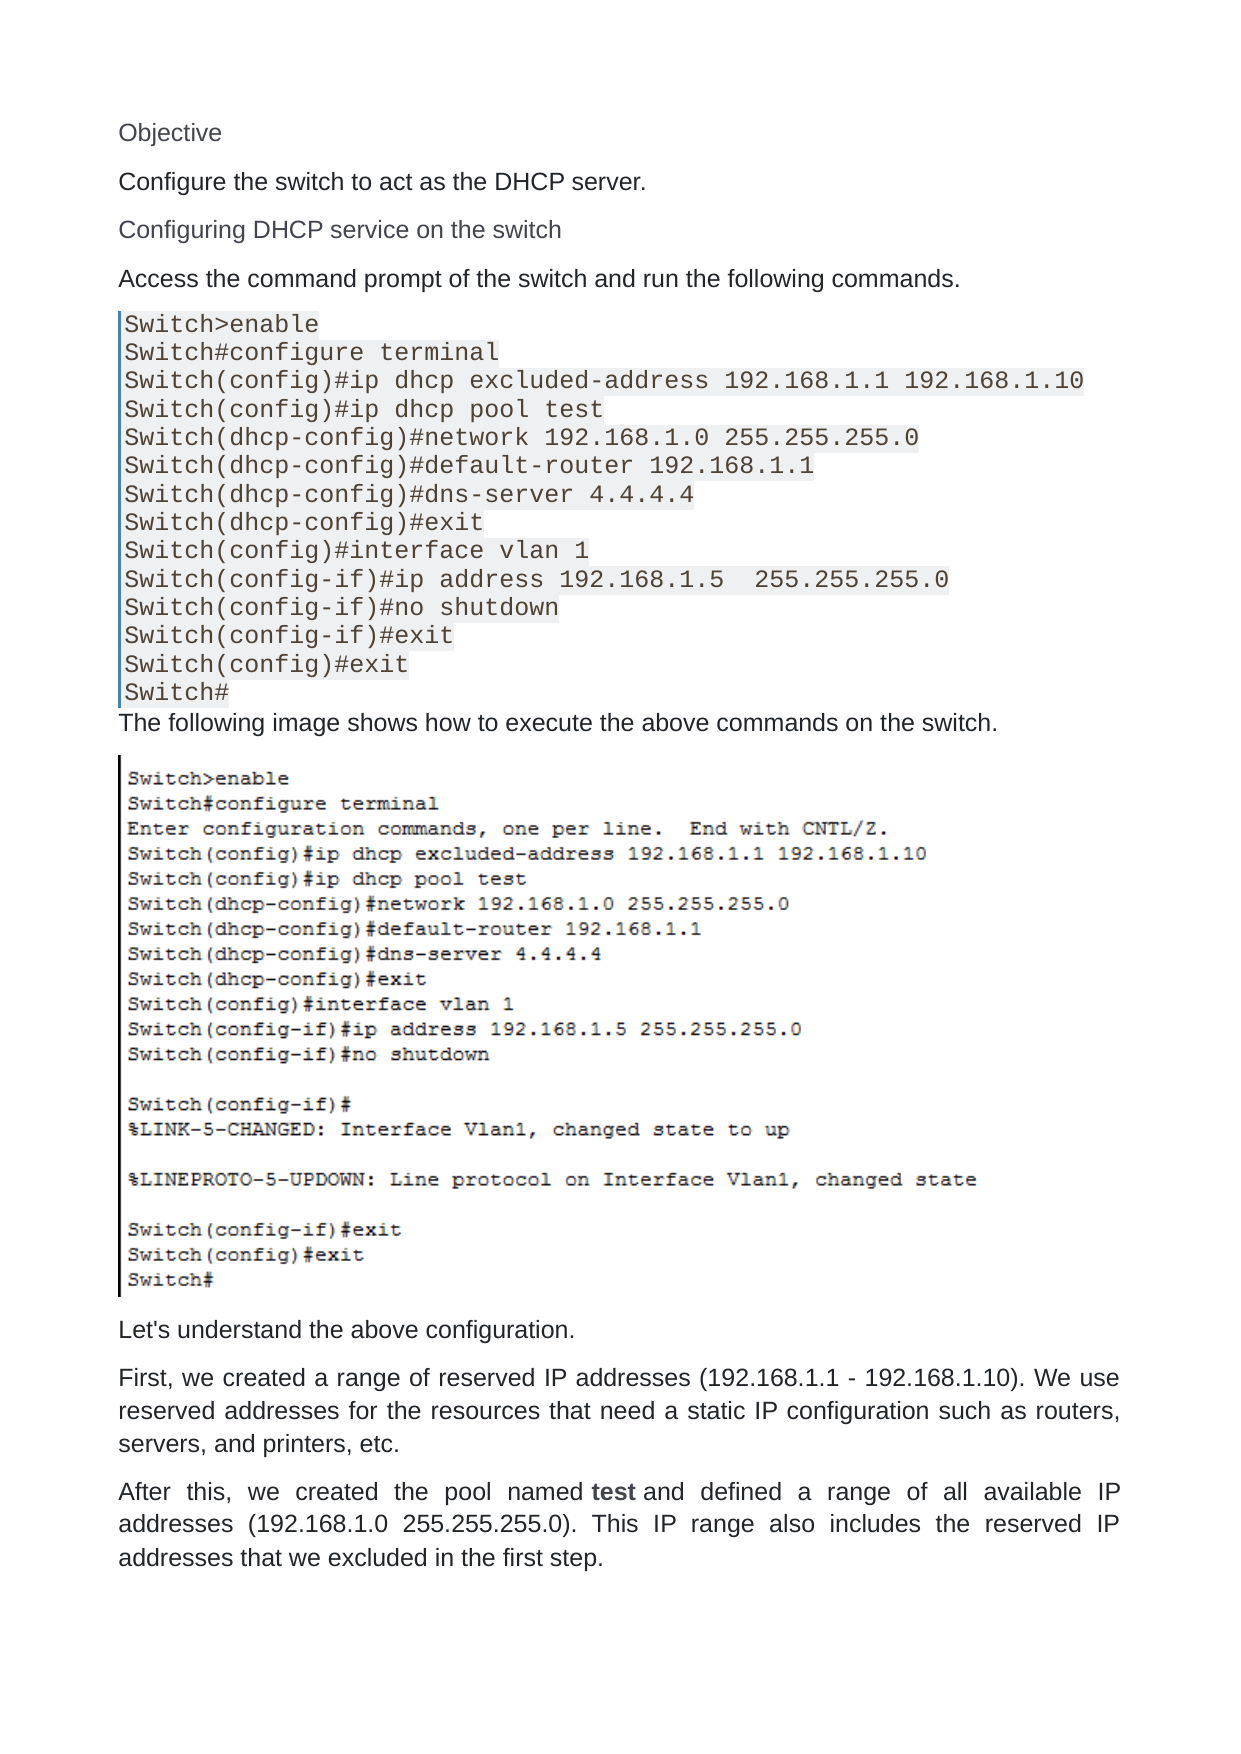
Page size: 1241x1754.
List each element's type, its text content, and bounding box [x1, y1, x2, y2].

text Switch(dhcp-config)#exit [121, 510, 1122, 538]
text Switch#configure terminal [121, 340, 1122, 368]
text Access the command prompt of the switch and run the following commands. [118, 264, 1122, 293]
text Switch(config)#ip dhcp excluded-address 192.168.1.1 192.168.1.10 [121, 368, 1122, 396]
text Switch(config-if)#exit [121, 623, 1122, 651]
text Switch(config-if)#no shutdown [121, 595, 1122, 623]
subtitle Objective [118, 118, 1122, 147]
text Let's understand the above configuration. [118, 1315, 1122, 1344]
subtitle Configuring DHCP service on the switch [118, 215, 1122, 243]
text Switch>enable [121, 311, 1122, 340]
picture [118, 755, 987, 1297]
text Switch(dhcp-config)#dns-server 4.4.4.4 [121, 481, 1122, 510]
text The following image shows how to execute the above commands on the switch. [118, 708, 1122, 737]
text First, we created a range of reserved IP addresses (192.168.1.1 - 192.168.1.10). We use reserved addresses for the resources that need a static IP configuration such as routers, servers, and printers, etc. [118, 1363, 1122, 1458]
text Switch(dhcp-config)#network 192.168.1.0 255.255.255.0 [121, 425, 1122, 453]
text Configure the switch to act as the DHCP server. [118, 167, 1122, 196]
text Switch(config-if)#ip address 192.168.1.5 255.255.255.0 [121, 566, 1122, 595]
text Switch(config)#exit [121, 651, 1122, 680]
text Switch(config)#ip dhcp pool test [121, 396, 1122, 425]
text Switch# [121, 680, 1122, 708]
text Switch(dhcp-config)#default-router 192.168.1.1 [121, 453, 1122, 481]
text Switch(config)#interface vlan 1 [121, 538, 1122, 566]
text After this, we created the pool named test and defined a range of all available IP addresses (192.168.1.0 255.255.255.0). This IP range also includes the reserved IP addresses that we excluded in the first step. [118, 1476, 1122, 1571]
